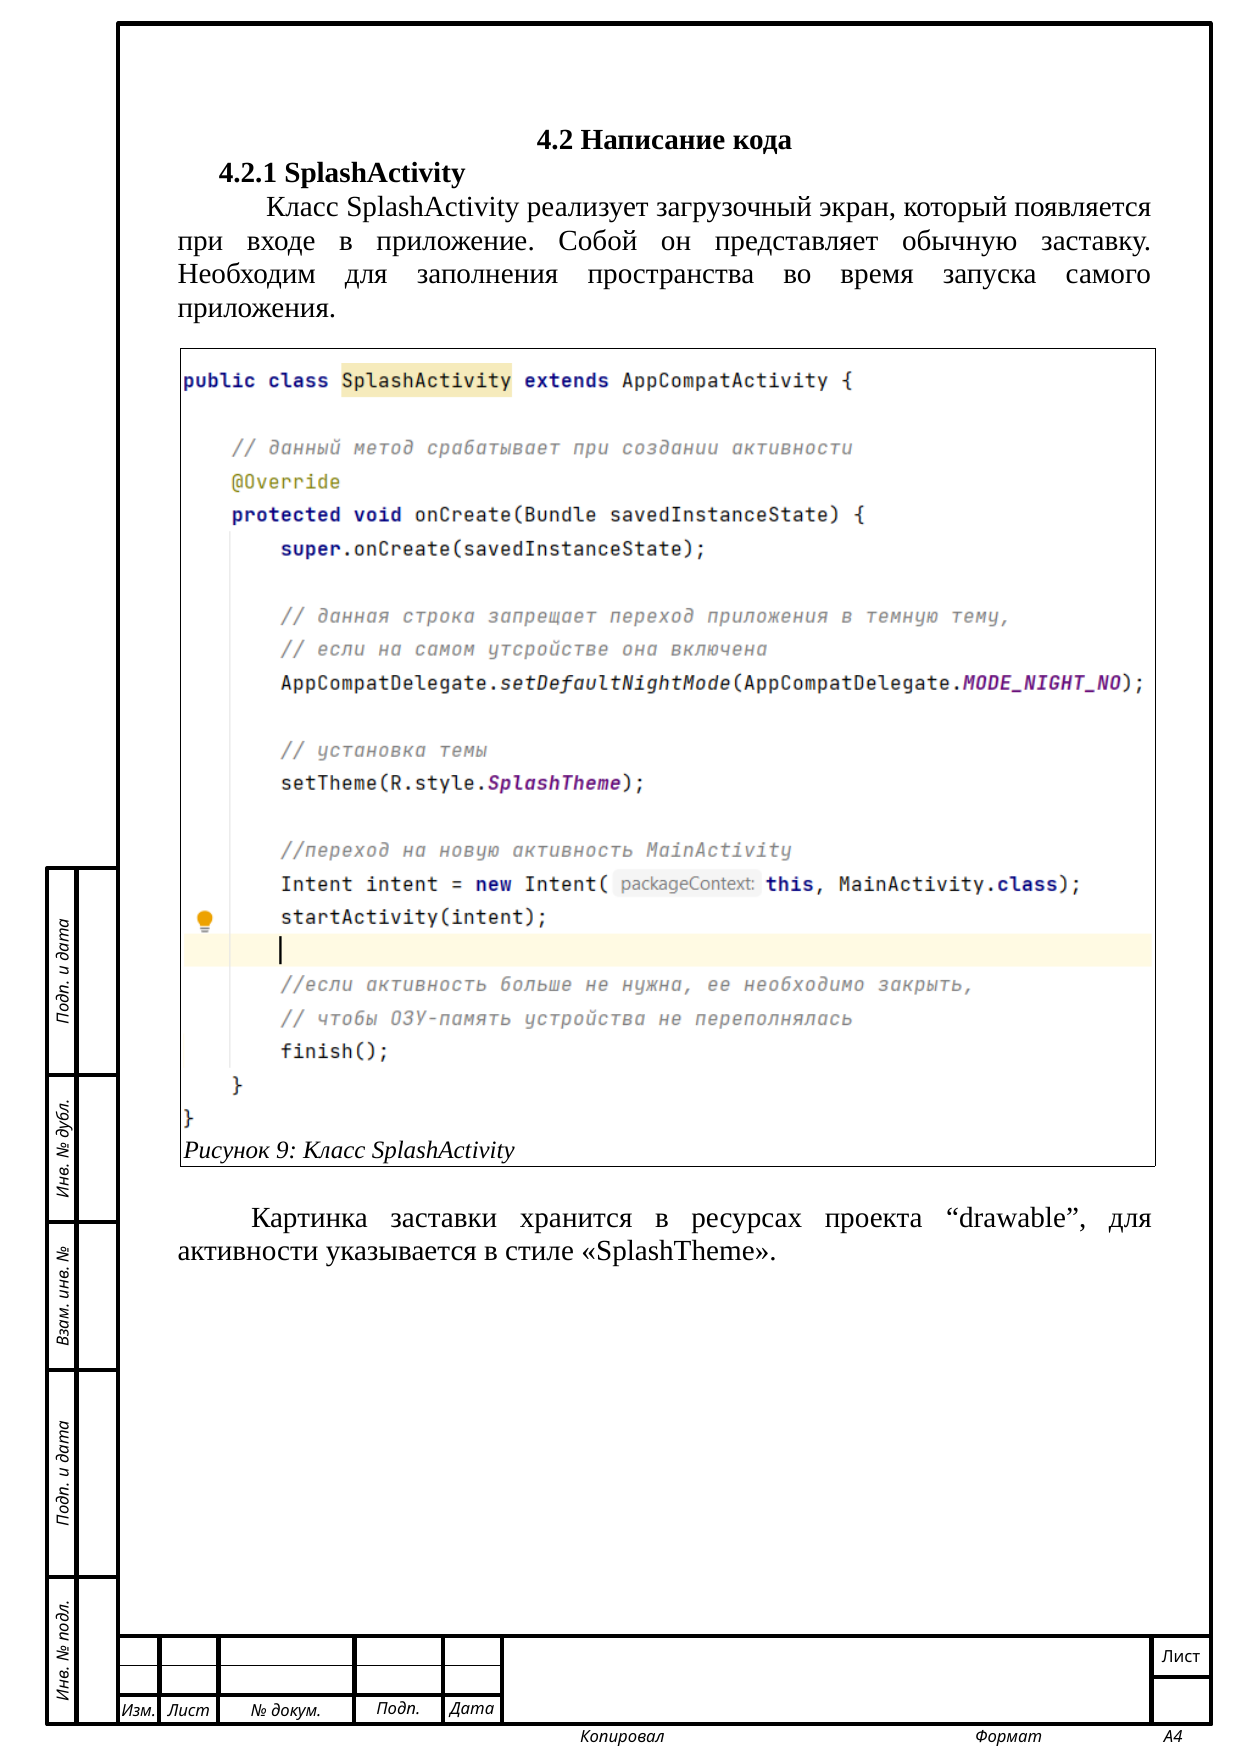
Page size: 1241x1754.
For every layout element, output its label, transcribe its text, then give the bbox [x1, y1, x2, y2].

picture [183, 363, 1152, 1135]
subtitle Написание кода [177, 122, 1152, 156]
text Класс SplashActivity реализует загрузочный экран, который появляется при входе в приложение. Собой он представляет обычную заставку. Необходим для заполнения пространства во время запуска самого приложения. [177, 189, 1152, 323]
subtitle SplashActivity [218, 156, 1152, 189]
text Картинка заставки хранится в ресурсах проекта “drawable”, для активности указывается в стиле «SplashTheme». [177, 1200, 1152, 1267]
text Рисунок 9: Класс SplashActivity [183, 1135, 1152, 1163]
